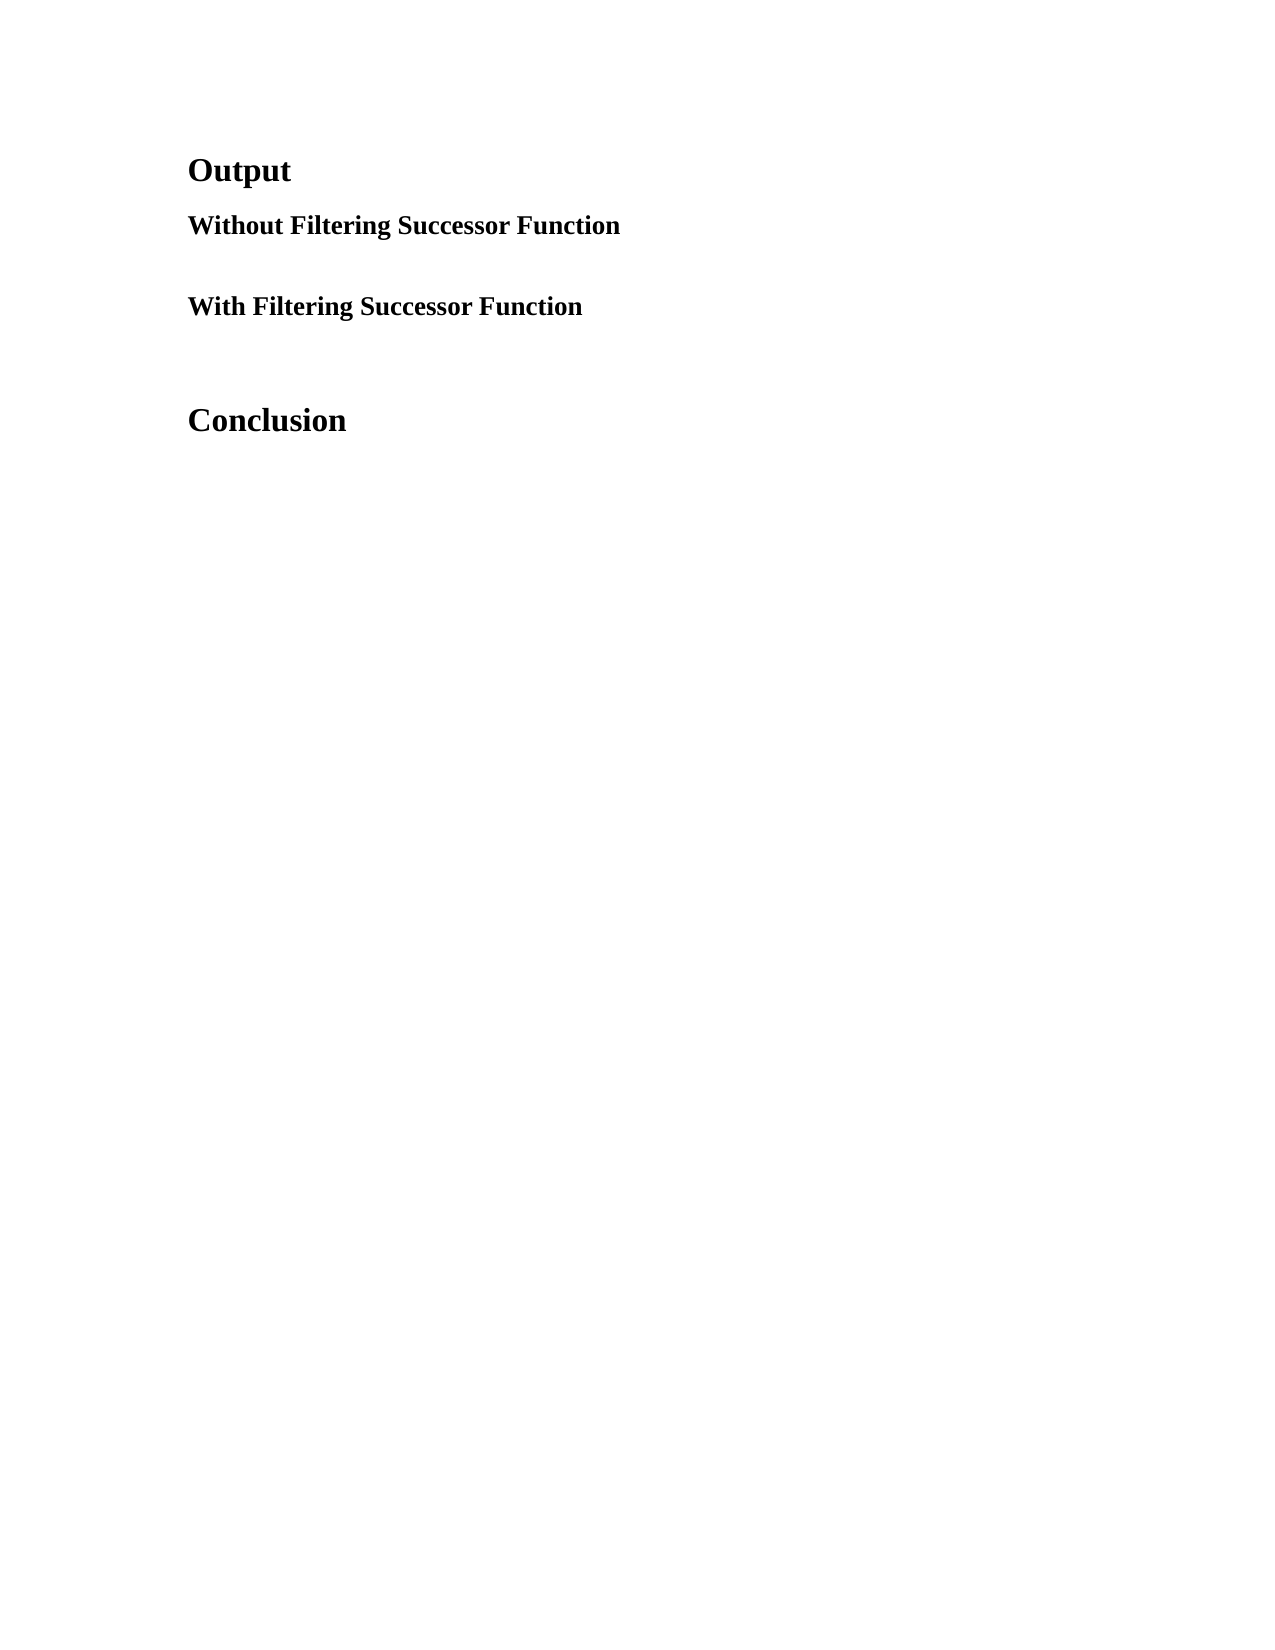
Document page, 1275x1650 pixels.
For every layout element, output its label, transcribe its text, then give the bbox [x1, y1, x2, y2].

subtitle Output [187, 150, 1087, 188]
subtitle Without Filtering Successor Function [187, 209, 1087, 240]
subtitle Conclusion [187, 400, 1087, 438]
subtitle With Filtering Successor Function [187, 290, 1087, 321]
